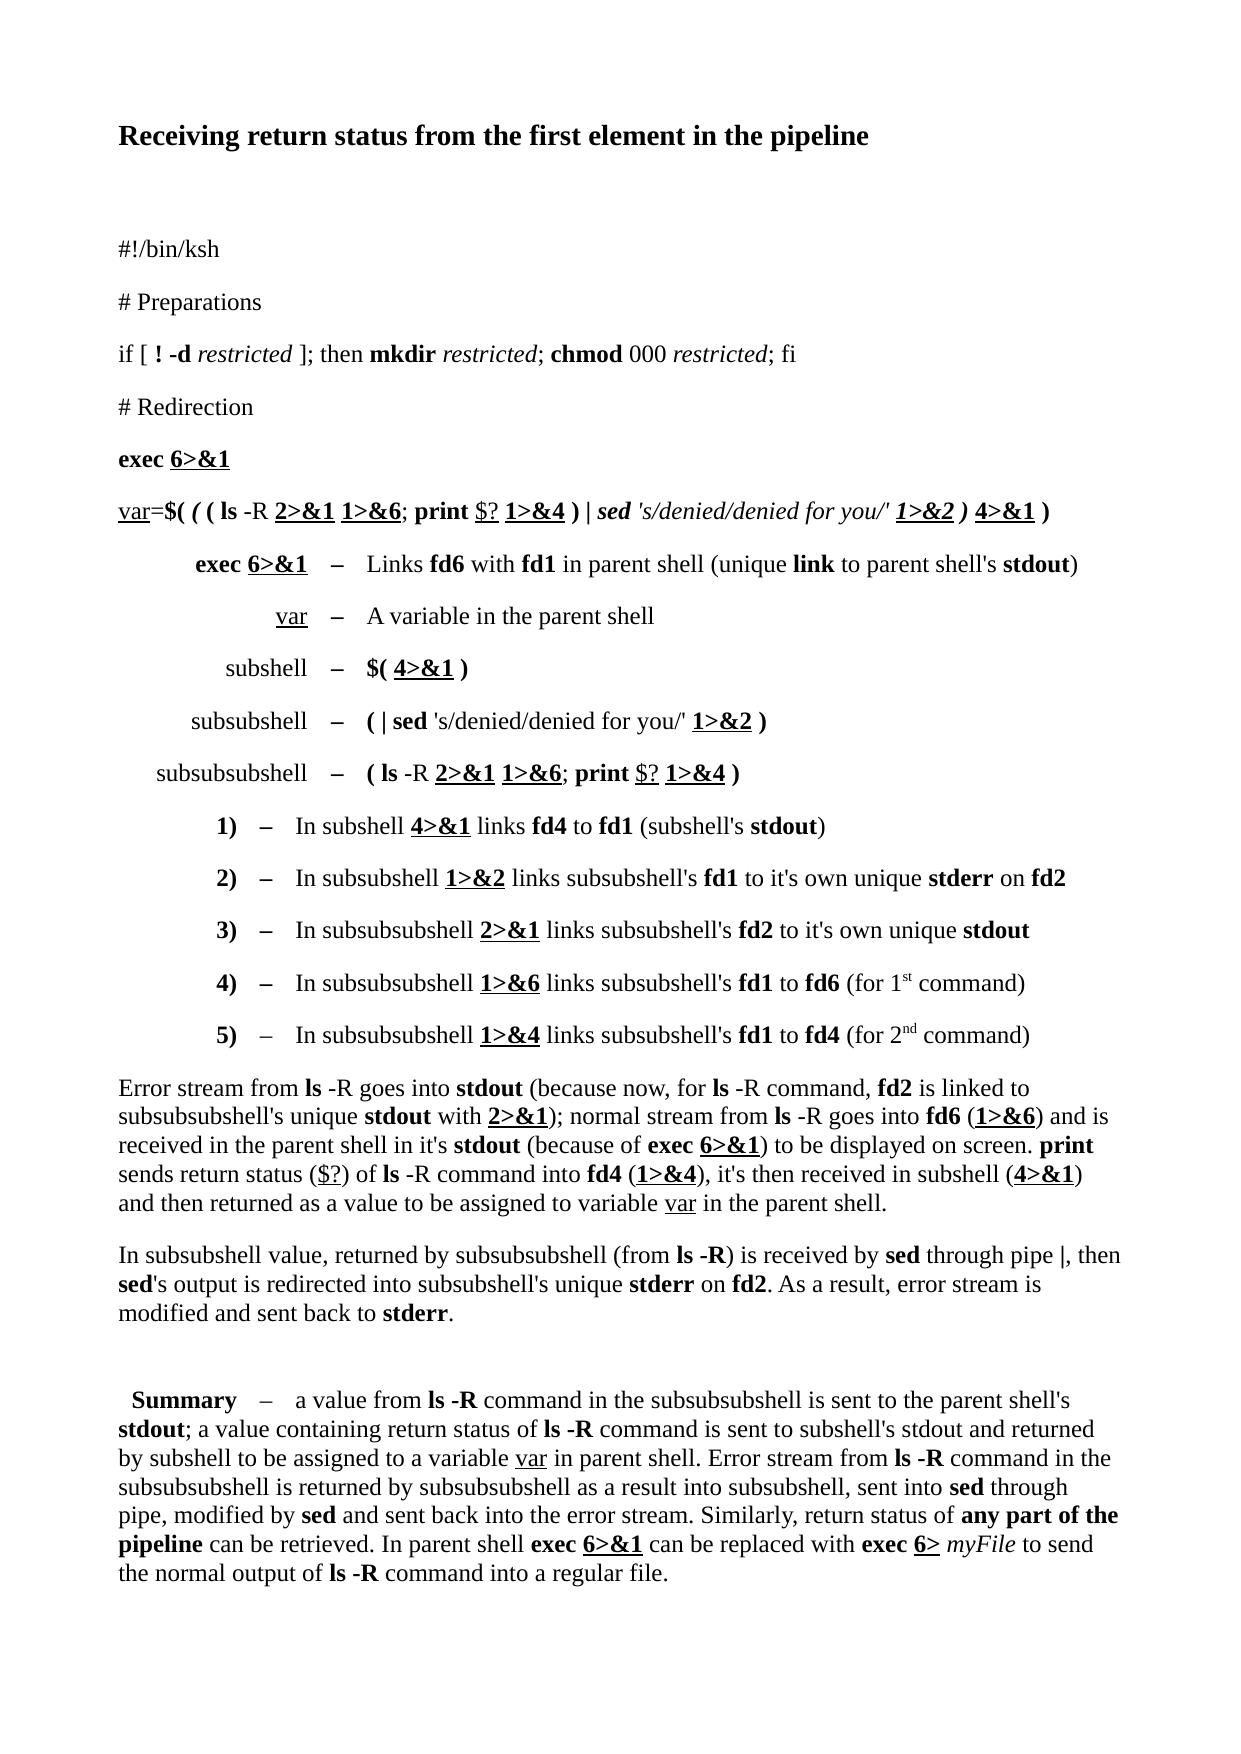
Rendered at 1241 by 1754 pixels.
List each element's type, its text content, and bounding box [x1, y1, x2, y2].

text subsubshell – ( | sed 's/denied/denied for you/' 1>&2 ) [118, 706, 1122, 735]
text # Preparations [118, 287, 1122, 316]
text exec 6>&1 [118, 444, 1122, 473]
text #!/bin/ksh [118, 234, 1122, 263]
text Summary – a value from ls -R command in the subsubsubshell is sent to the parent shell's stdout; a value containing return status of ls -R command is sent to subshell's stdout and returned by subshell to be assigned to a variable var in parent shell. Error stream from ls -R command in the subsubsubshell is returned by subsubsubshell as a result into subsubshell, sent into sed through pipe, modified by sed and sent back into the error stream. Similarly, return status of any part of the pipeline can be retrieved. In parent shell exec 6>&1 can be replaced with exec 6> myFile to send the normal output of ls -R command into a regular file. [118, 1385, 1122, 1587]
text # Redirection [118, 392, 1122, 420]
text 1) – In subshell 4>&1 links fd4 to fd1 (subshell's stdout) [118, 811, 1122, 839]
text subsubsubshell – ( ls -R 2>&1 1>&6; print $? 1>&4 ) [118, 758, 1122, 787]
text Error stream from ls -R goes into stdout (because now, for ls -R command, fd2 is linked to subsubsubshell's unique stdout with 2>&1); normal stream from ls -R goes into fd6 (1>&6) and is received in the parent shell in it's stdout (because of exec 6>&1) to be displayed on screen. print sends return status ($?) of ls -R command into fd4 (1>&4), it's then received in subshell (4>&1) and then returned as a value to be assigned to variable var in the parent shell. [118, 1073, 1122, 1216]
text 2) – In subsubshell 1>&2 links subsubshell's fd1 to it's own unique stderr on fd2 [118, 863, 1122, 892]
text var=$( ( ( ls -R 2>&1 1>&6; print $? 1>&4 ) | sed 's/denied/denied for you/' 1>&2 ) 4>&1 ) [118, 496, 1122, 525]
text subshell – $( 4>&1 ) [118, 653, 1122, 682]
text exec 6>&1 – Links fd6 with fd1 in parent shell (unique link to parent shell's stdout) [118, 549, 1122, 577]
text 4) – In subsubsubshell 1>&6 links subsubshell's fd1 to fd6 (for 1st command) [118, 968, 1122, 997]
text Receiving return status from the first element in the pipeline [118, 118, 1122, 152]
text 5) – In subsubsubshell 1>&4 links subsubshell's fd1 to fd4 (for 2nd command) [118, 1020, 1122, 1049]
text In subsubshell value, returned by subsubsubshell (from ls -R) is received by sed through pipe |, then sed's output is redirected into subsubshell's unique stderr on fd2. As a result, error stream is modified and sent back to stderr. [118, 1240, 1122, 1326]
text if [ ! -d restricted ]; then mkdir restricted; chmod 000 restricted; fi [118, 339, 1122, 368]
text var – A variable in the parent shell [118, 601, 1122, 630]
text 3) – In subsubsubshell 2>&1 links subsubshell's fd2 to it's own unique stdout [118, 916, 1122, 944]
